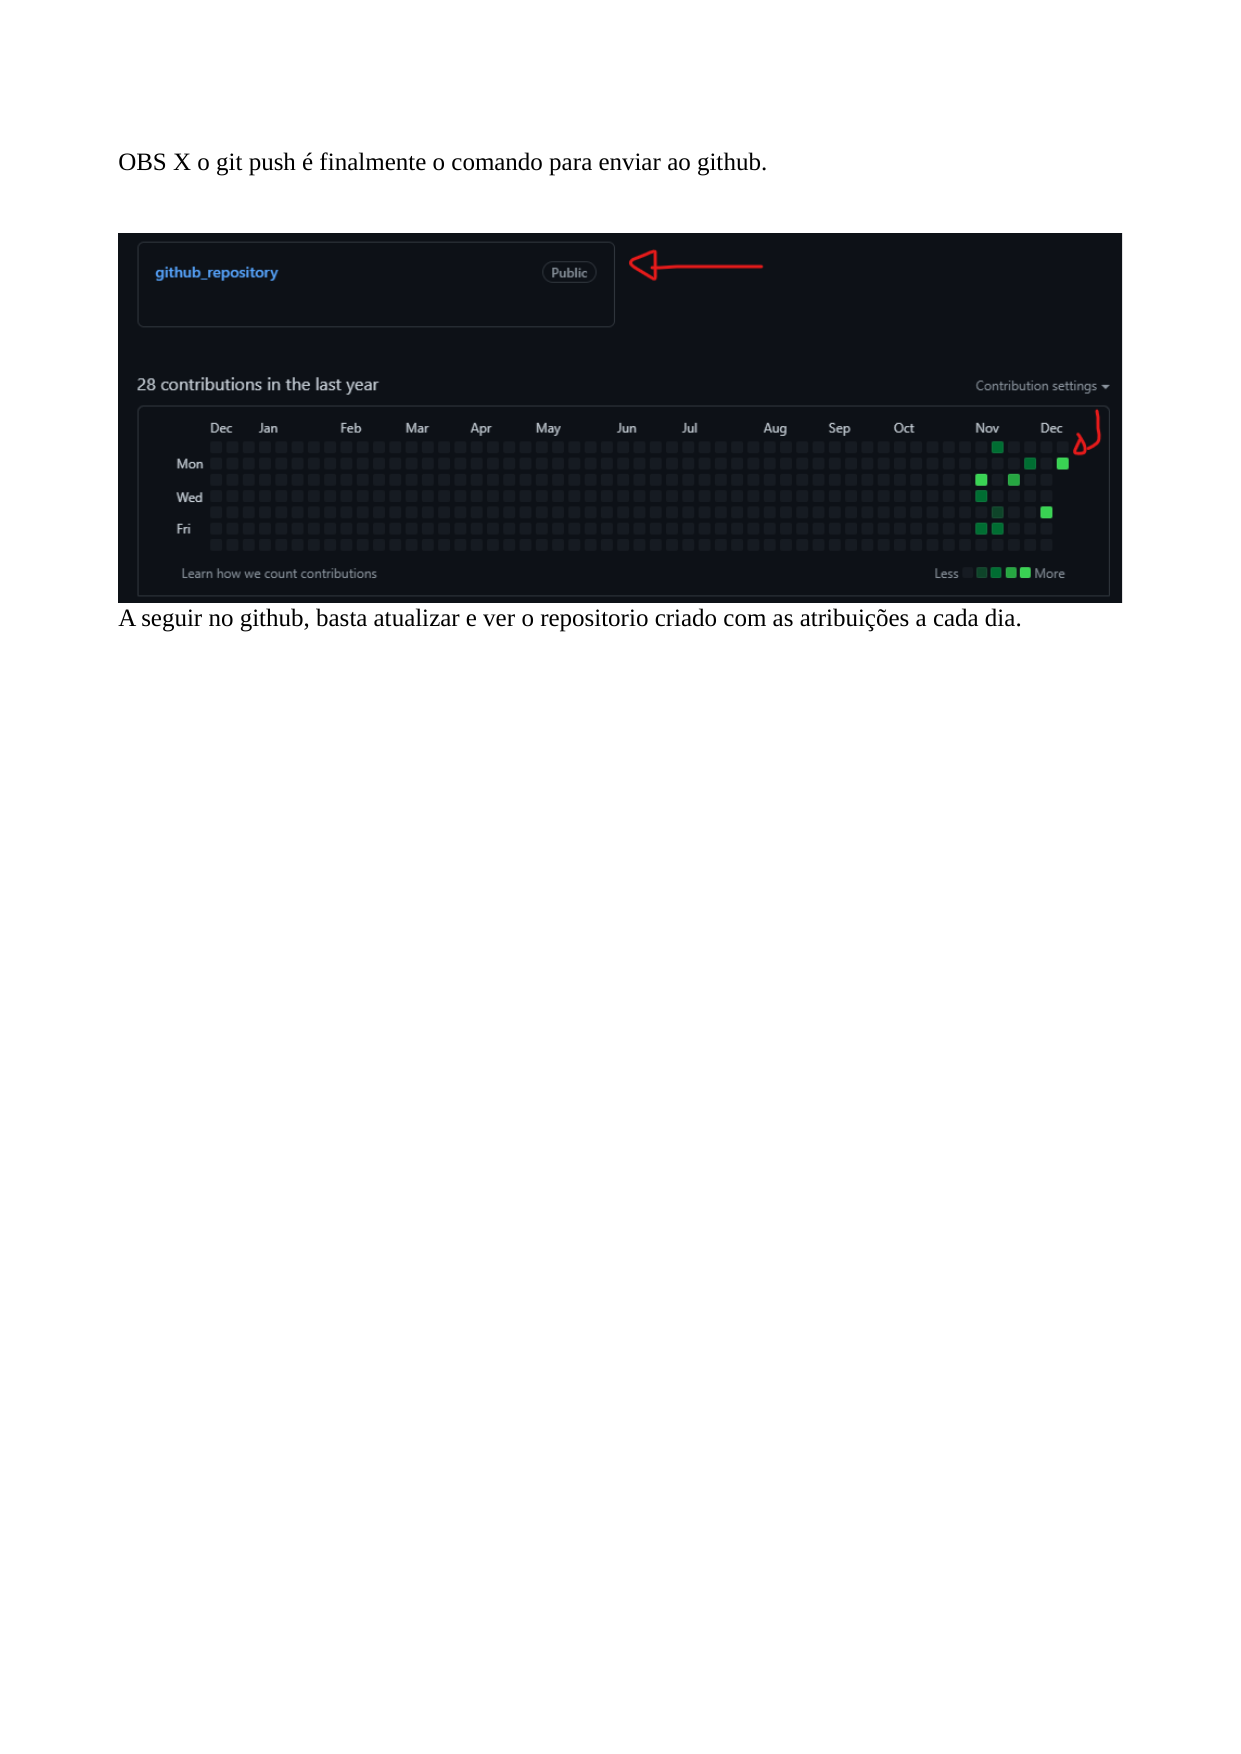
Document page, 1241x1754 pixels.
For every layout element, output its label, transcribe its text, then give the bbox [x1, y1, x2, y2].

picture [118, 233, 1123, 603]
text OBS X o git push é finalmente o comando para enviar ao github. [118, 147, 1122, 176]
text A seguir no github, basta atualizar e ver o repositorio criado com as atribuições a cada dia. [118, 603, 1122, 631]
